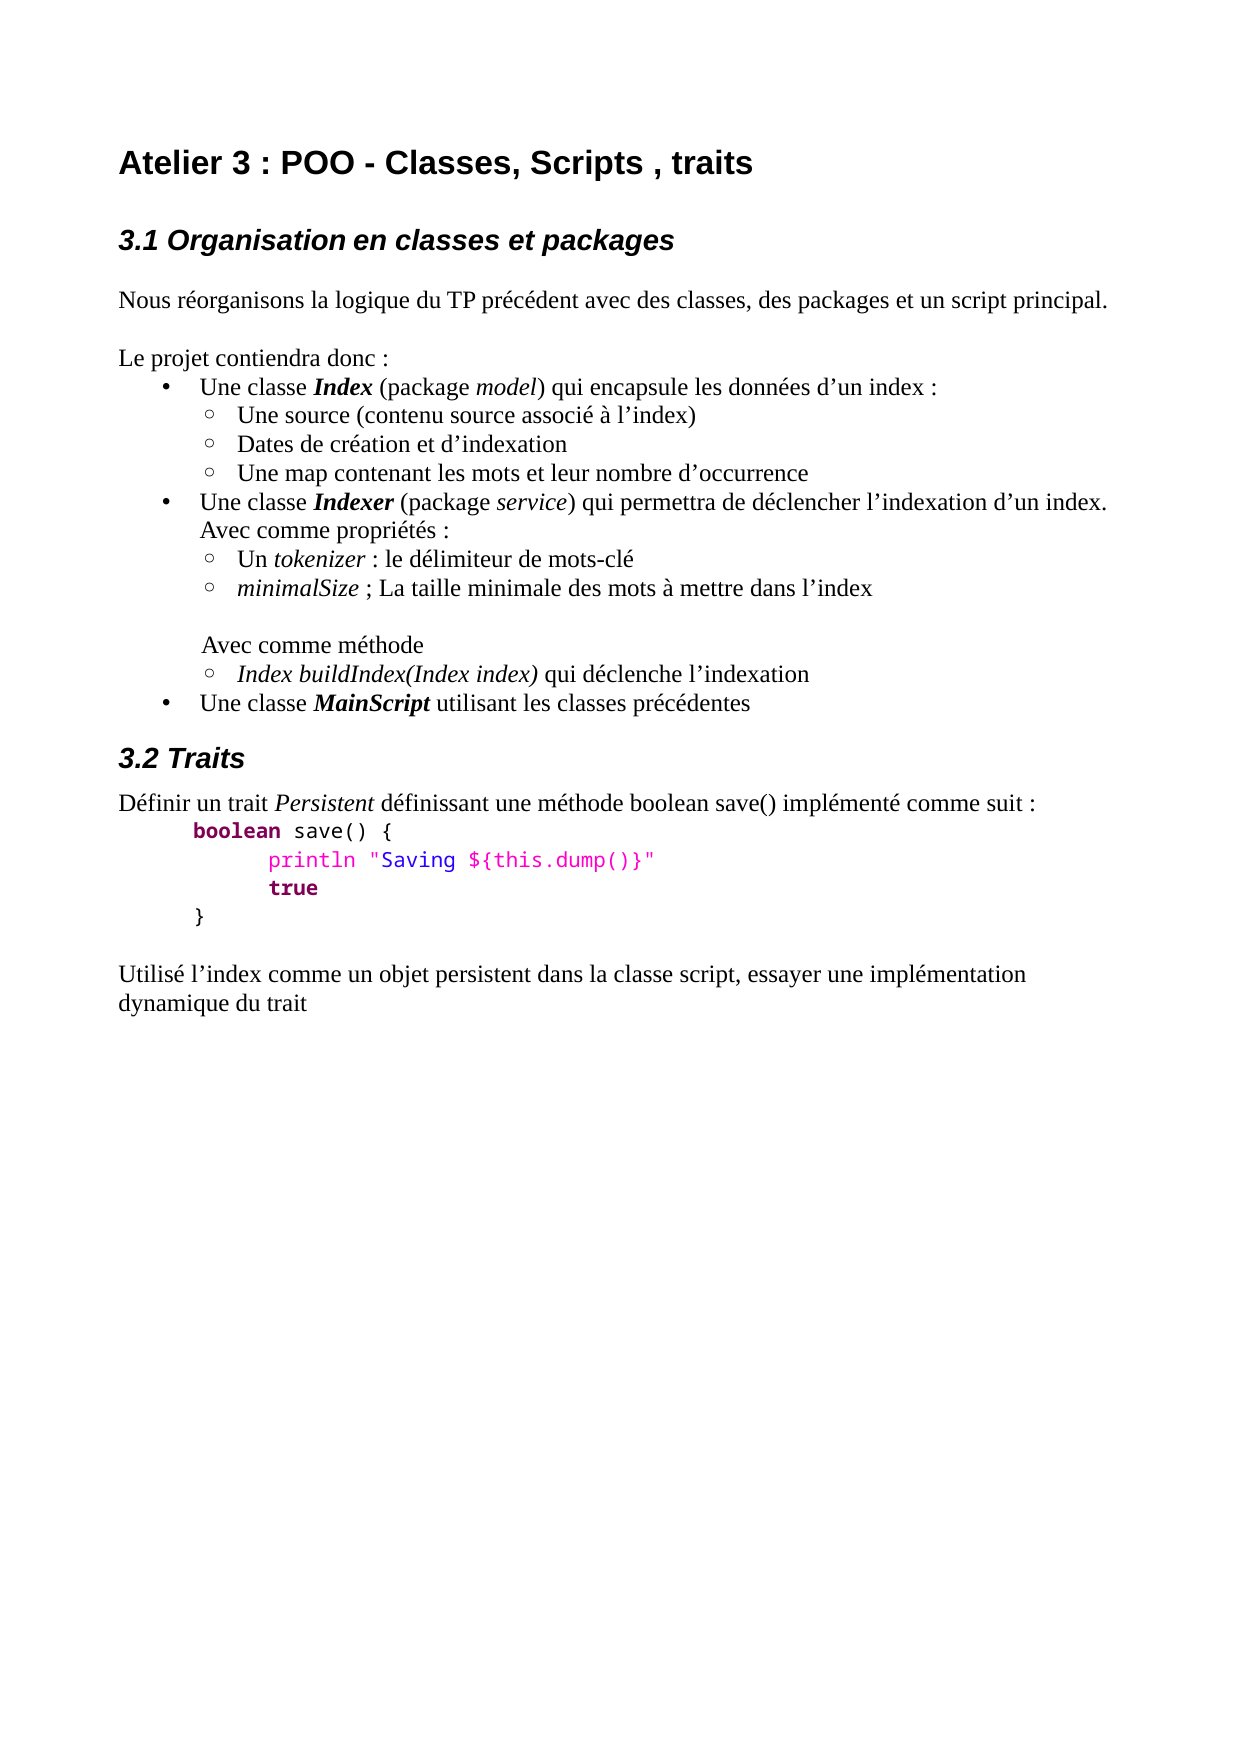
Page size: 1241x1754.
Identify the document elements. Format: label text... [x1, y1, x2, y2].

text Utilisé l’index comme un objet persistent dans la classe script, essayer une implémentation dynamique du trait [118, 959, 1122, 1016]
text Définir un trait Persistent définissant une méthode boolean save() implémenté comme suit : [118, 788, 1122, 816]
list minimalSize ; La taille minimale des mots à mettre dans l’index [199, 573, 1122, 630]
text 3.1 Organisation en classes et packages [118, 223, 1122, 257]
list Un tokenizer : le délimiteur de mots-clé [199, 544, 1122, 573]
text println "Saving ${this.dump()}" [118, 845, 1122, 873]
list Une classe MainScript utilisant les classes précédentes [162, 688, 1122, 717]
text Nous réorganisons la logique du TP précédent avec des classes, des packages et un script principal. [118, 285, 1122, 314]
subtitle Atelier 3 : POO - Classes, Scripts , traits [118, 143, 1122, 182]
list Index buildIndex(Index index) qui déclenche l’indexation [199, 659, 1122, 688]
text Le projet contiendra donc : [118, 343, 1122, 372]
list Dates de création et d’indexation [199, 429, 1122, 458]
text } [118, 902, 1122, 930]
text boolean save() { [118, 816, 1122, 845]
list Avec comme méthode [163, 630, 1122, 659]
list Une map contenant les mots et leur nombre d’occurrence [199, 458, 1122, 487]
list Une source (contenu source associé à l’index) [199, 400, 1122, 429]
list Une classe Indexer (package service) qui permettra de déclencher l’indexation d’un index. Avec comme propriétés : [162, 487, 1122, 544]
subtitle 3.2 Traits [118, 742, 1122, 775]
list Une classe Index (package model) qui encapsule les données d’un index : [162, 372, 1122, 400]
text true [118, 873, 1122, 902]
